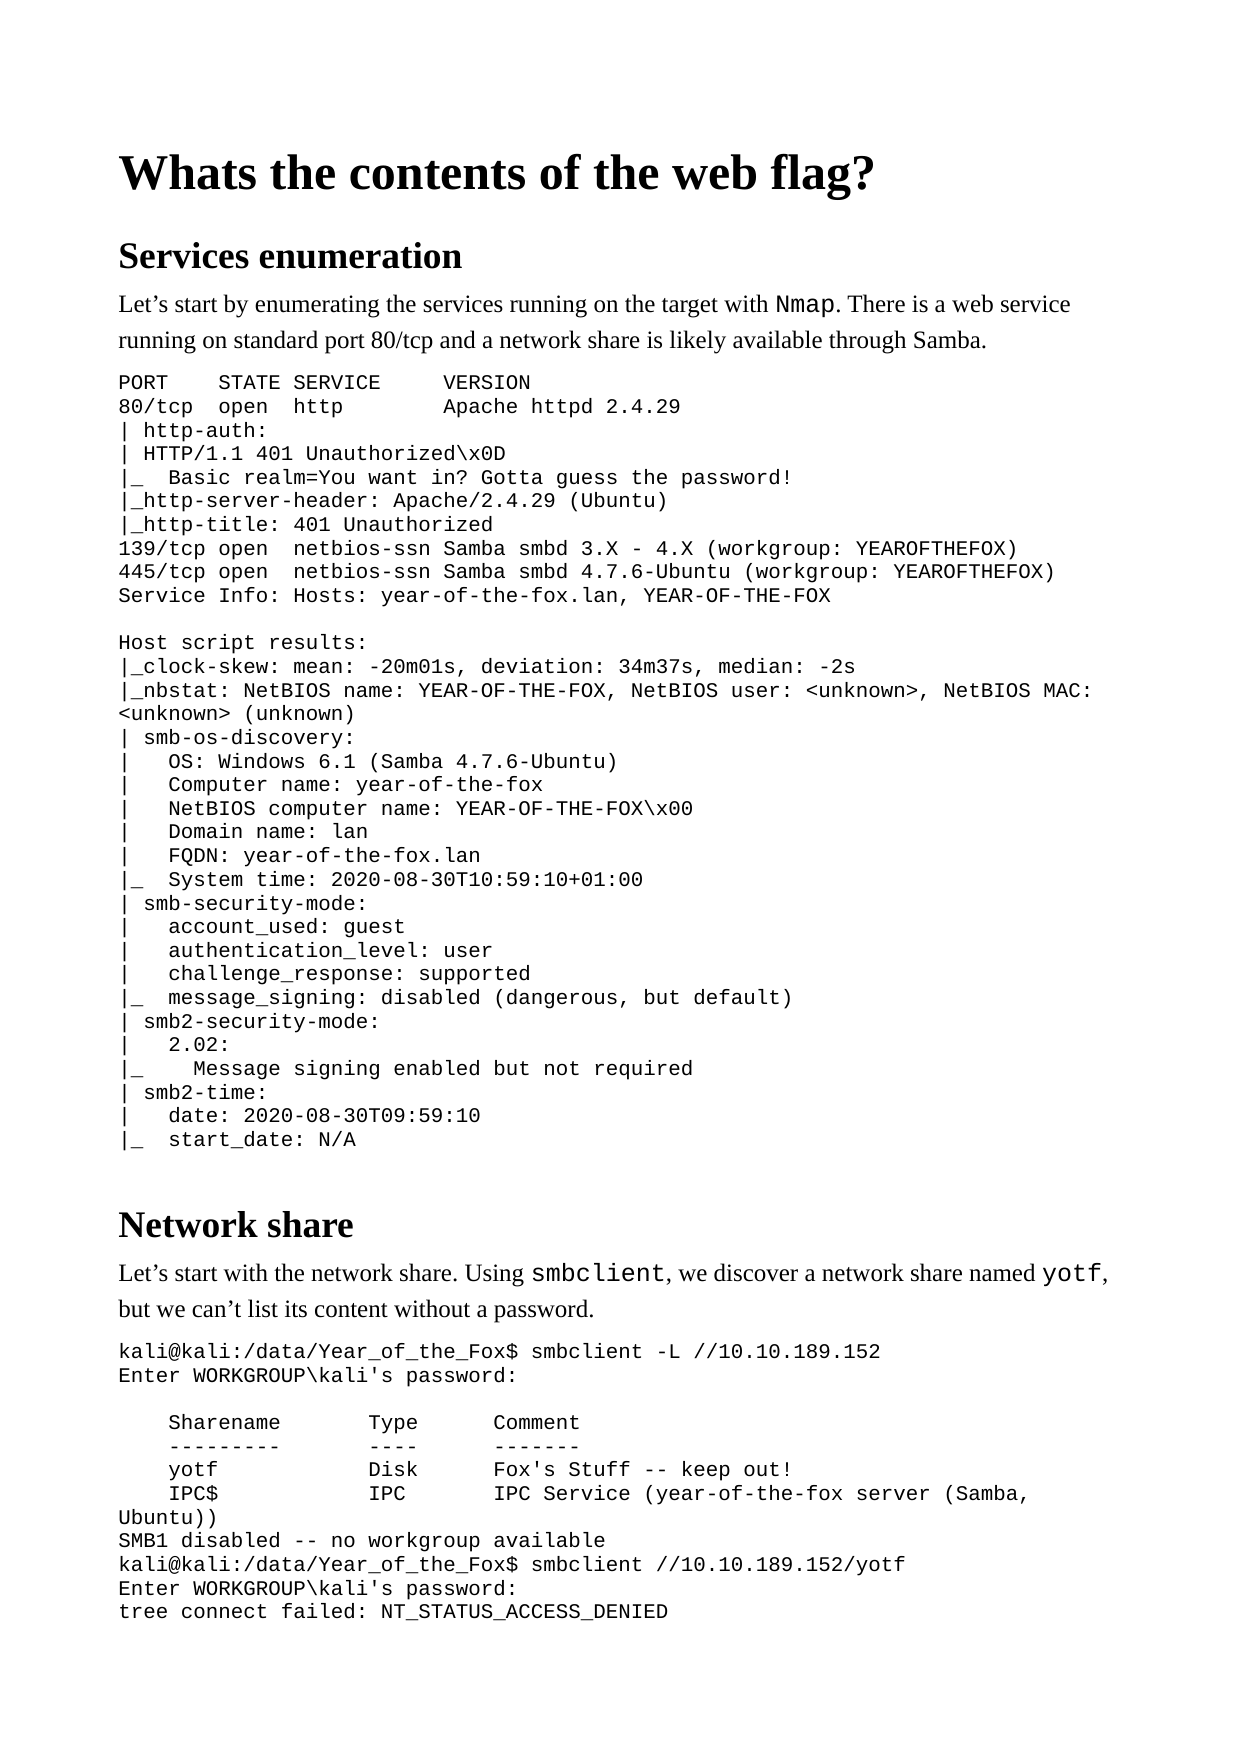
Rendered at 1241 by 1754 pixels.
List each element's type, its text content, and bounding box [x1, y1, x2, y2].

subtitle Services enumeration [118, 234, 1122, 277]
text |_ System time: 2020-08-30T10:59:10+01:00 [118, 869, 1122, 892]
text tree connect failed: NT_STATUS_ACCESS_DENIED [118, 1601, 1122, 1625]
text Enter WORKGROUP\kali's password: [118, 1578, 1122, 1601]
text 139/tcp open netbios-ssn Samba smbd 3.X - 4.X (workgroup: YEAROFTHEFOX) [118, 538, 1122, 561]
text Let’s start with the network share. Using smbclient, we discover a network share named yotf, but we can’t list its content without a password. [118, 1258, 1122, 1322]
text | Computer name: year-of-the-fox [118, 774, 1122, 798]
text Let’s start by enumerating the services running on the target with Nmap. There is a web service running on standard port 80/tcp and a network share is likely available through Samba. [118, 289, 1122, 353]
text Service Info: Hosts: year-of-the-fox.lan, YEAR-OF-THE-FOX [118, 585, 1122, 609]
text | smb2-security-mode: [118, 1011, 1122, 1034]
text kali@kali:/data/Year_of_the_Fox$ smbclient -L //10.10.189.152 [118, 1341, 1122, 1365]
text | challenge_response: supported [118, 963, 1122, 987]
text PORT STATE SERVICE VERSION [118, 372, 1122, 396]
text IPC$ IPC IPC Service (year-of-the-fox server (Samba, Ubuntu)) [118, 1483, 1122, 1530]
subtitle Whats the contents of the web flag? [118, 143, 1122, 201]
text | 2.02: [118, 1034, 1122, 1058]
text | NetBIOS computer name: YEAR-OF-THE-FOX\x00 [118, 798, 1122, 822]
text | Domain name: lan [118, 822, 1122, 845]
text 445/tcp open netbios-ssn Samba smbd 4.7.6-Ubuntu (workgroup: YEAROFTHEFOX) [118, 561, 1122, 585]
text | smb-security-mode: [118, 892, 1122, 916]
text Enter WORKGROUP\kali's password: [118, 1365, 1122, 1388]
text |_clock-skew: mean: -20m01s, deviation: 34m37s, median: -2s [118, 656, 1122, 680]
text |_ Basic realm=You want in? Gotta guess the password! [118, 467, 1122, 491]
text Sharename Type Comment [118, 1412, 1122, 1436]
text | date: 2020-08-30T09:59:10 [118, 1105, 1122, 1129]
text |_http-server-header: Apache/2.4.29 (Ubuntu) [118, 491, 1122, 514]
text yotf Disk Fox's Stuff -- keep out! [118, 1459, 1122, 1483]
text |_nbstat: NetBIOS name: YEAR-OF-THE-FOX, NetBIOS user: <unknown>, NetBIOS MAC: <unknown> (unknown) [118, 680, 1122, 727]
text | smb2-time: [118, 1082, 1122, 1105]
text | FQDN: year-of-the-fox.lan [118, 845, 1122, 869]
text |_http-title: 401 Unauthorized [118, 514, 1122, 538]
text SMB1 disabled -- no workgroup available [118, 1530, 1122, 1554]
text kali@kali:/data/Year_of_the_Fox$ smbclient //10.10.189.152/yotf [118, 1554, 1122, 1578]
text | smb-os-discovery: [118, 727, 1122, 751]
text | http-auth: [118, 419, 1122, 443]
text | account_used: guest [118, 916, 1122, 940]
text Host script results: [118, 632, 1122, 656]
text 80/tcp open http Apache httpd 2.4.29 [118, 396, 1122, 419]
text |_ Message signing enabled but not required [118, 1058, 1122, 1082]
text --------- ---- ------- [118, 1436, 1122, 1459]
subtitle Network share [118, 1203, 1122, 1246]
text |_ start_date: N/A [118, 1129, 1122, 1153]
text |_ message_signing: disabled (dangerous, but default) [118, 987, 1122, 1011]
text | OS: Windows 6.1 (Samba 4.7.6-Ubuntu) [118, 751, 1122, 774]
text | HTTP/1.1 401 Unauthorized\x0D [118, 443, 1122, 467]
text | authentication_level: user [118, 940, 1122, 963]
